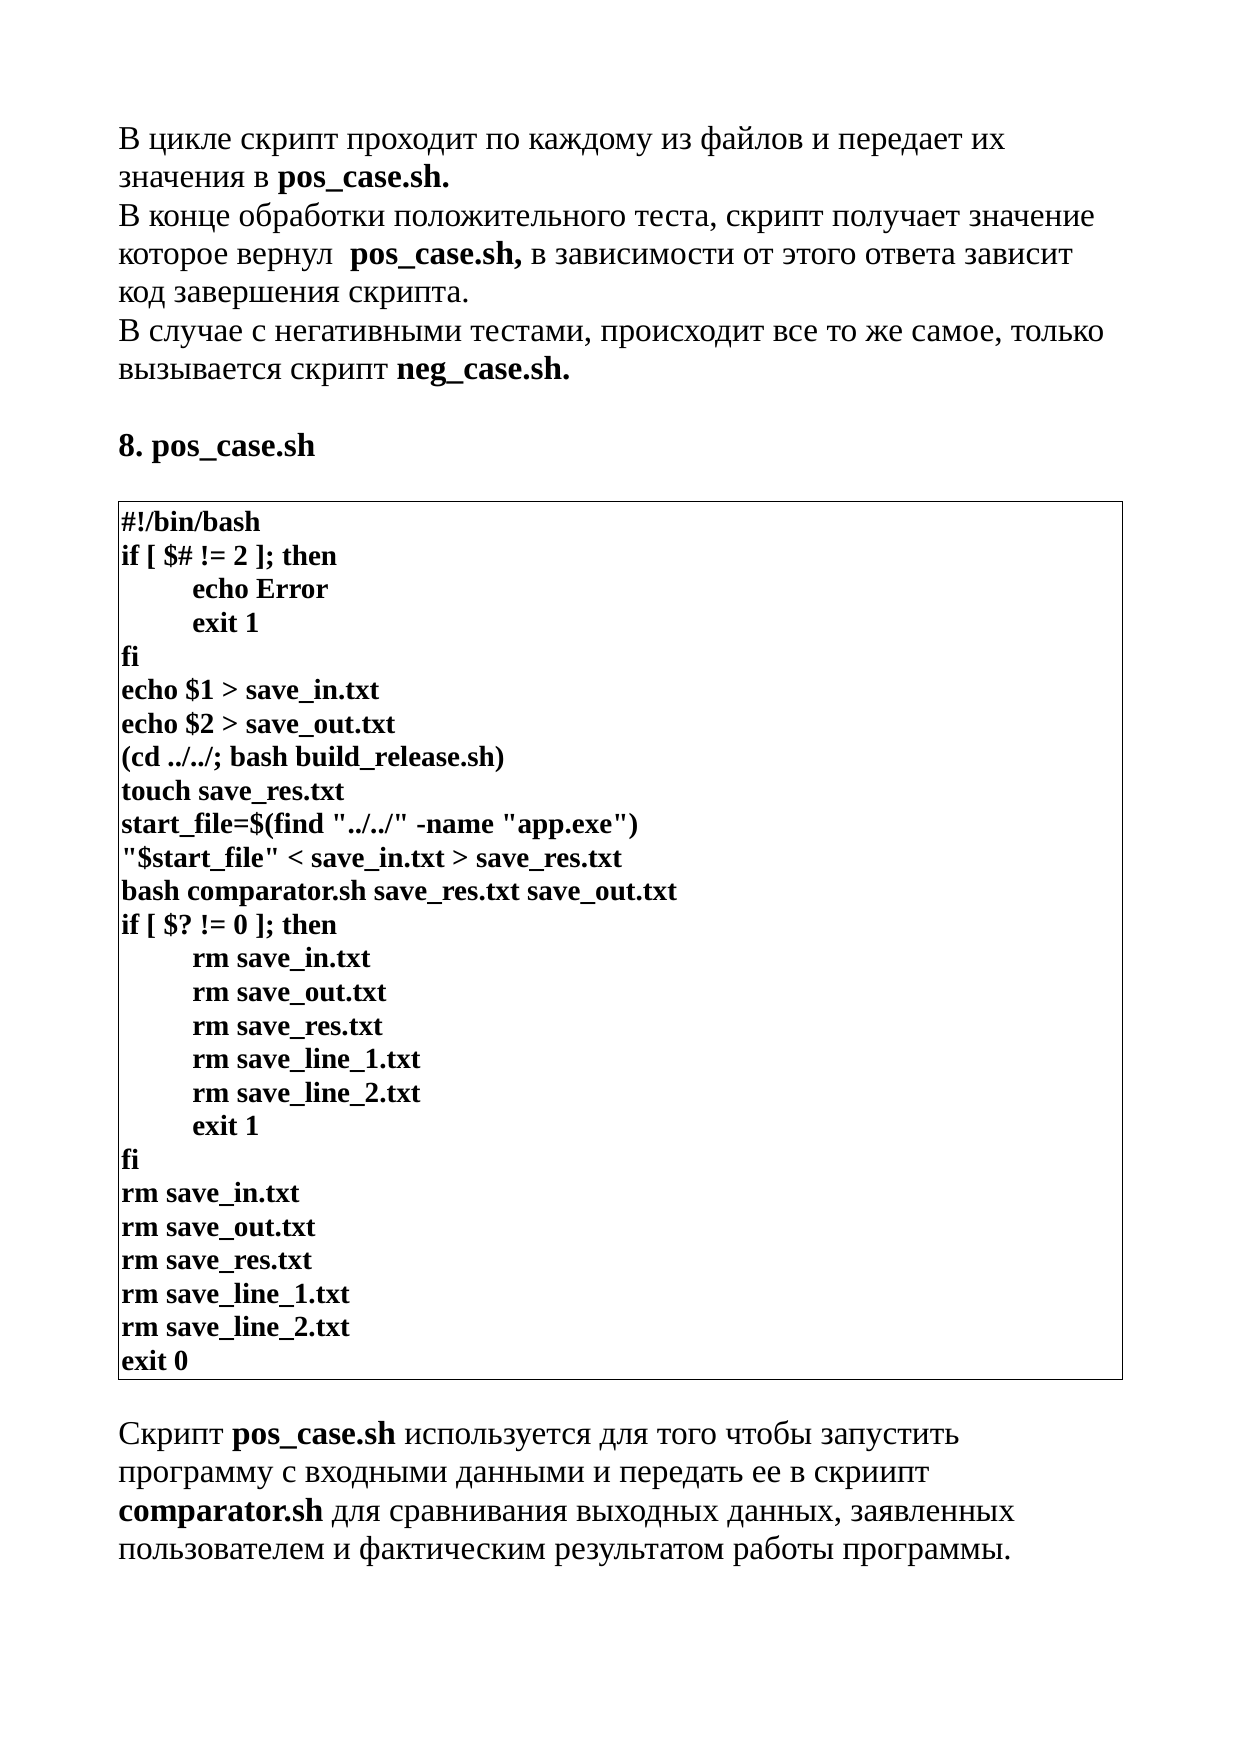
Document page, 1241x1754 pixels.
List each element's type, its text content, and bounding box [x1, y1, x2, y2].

text #!/bin/bash [119, 502, 1122, 535]
text fi [119, 1139, 1122, 1172]
text 8. pos_case.sh [118, 425, 1122, 463]
text rm save_out.txt [119, 1206, 1122, 1239]
text "$start_file" < save_in.txt > save_res.txt [119, 837, 1122, 870]
text rm save_res.txt [119, 1004, 1122, 1038]
text rm save_out.txt [119, 971, 1122, 1004]
text rm save_line_1.txt [119, 1038, 1122, 1072]
text rm save_line_2.txt [119, 1072, 1122, 1105]
text Скрипт pos_case.sh используется для того чтобы запустить программу с входными данными и передать ее в скриипт comparator.sh для сравнивания выходных данных, заявленных пользователем и фактическим результатом работы программы. [118, 1413, 1122, 1566]
text exit 0 [119, 1340, 1122, 1379]
text bash comparator.sh save_res.txt save_out.txt [119, 870, 1122, 904]
text if [ $# != 2 ]; then [119, 535, 1122, 568]
text rm save_line_2.txt [119, 1306, 1122, 1340]
text start_file=$(find "../../" -name "app.exe") [119, 803, 1122, 837]
text В конце обработки положительного теста, скрипт получает значение которое вернул pos_case.sh, в зависимости от этого ответа зависит код завершения скрипта. [118, 195, 1122, 310]
text if [ $? != 0 ]; then [119, 904, 1122, 937]
text В цикле скрипт проходит по каждому из файлов и передает их значения в pos_case.sh. [118, 118, 1122, 195]
text echo $2 > save_out.txt [119, 703, 1122, 736]
text echo Error [119, 568, 1122, 602]
text exit 1 [119, 602, 1122, 636]
text rm save_in.txt [119, 937, 1122, 971]
text fi [119, 636, 1122, 669]
text rm save_res.txt [119, 1239, 1122, 1273]
text (cd ../../; bash build_release.sh) [119, 736, 1122, 770]
text rm save_in.txt [119, 1172, 1122, 1206]
text В случае с негативными тестами, происходит все то же самое, только вызывается скрипт neg_case.sh. [118, 310, 1122, 386]
text echo $1 > save_in.txt [119, 669, 1122, 703]
text exit 1 [119, 1105, 1122, 1139]
text rm save_line_1.txt [119, 1273, 1122, 1306]
text touch save_res.txt [119, 770, 1122, 803]
